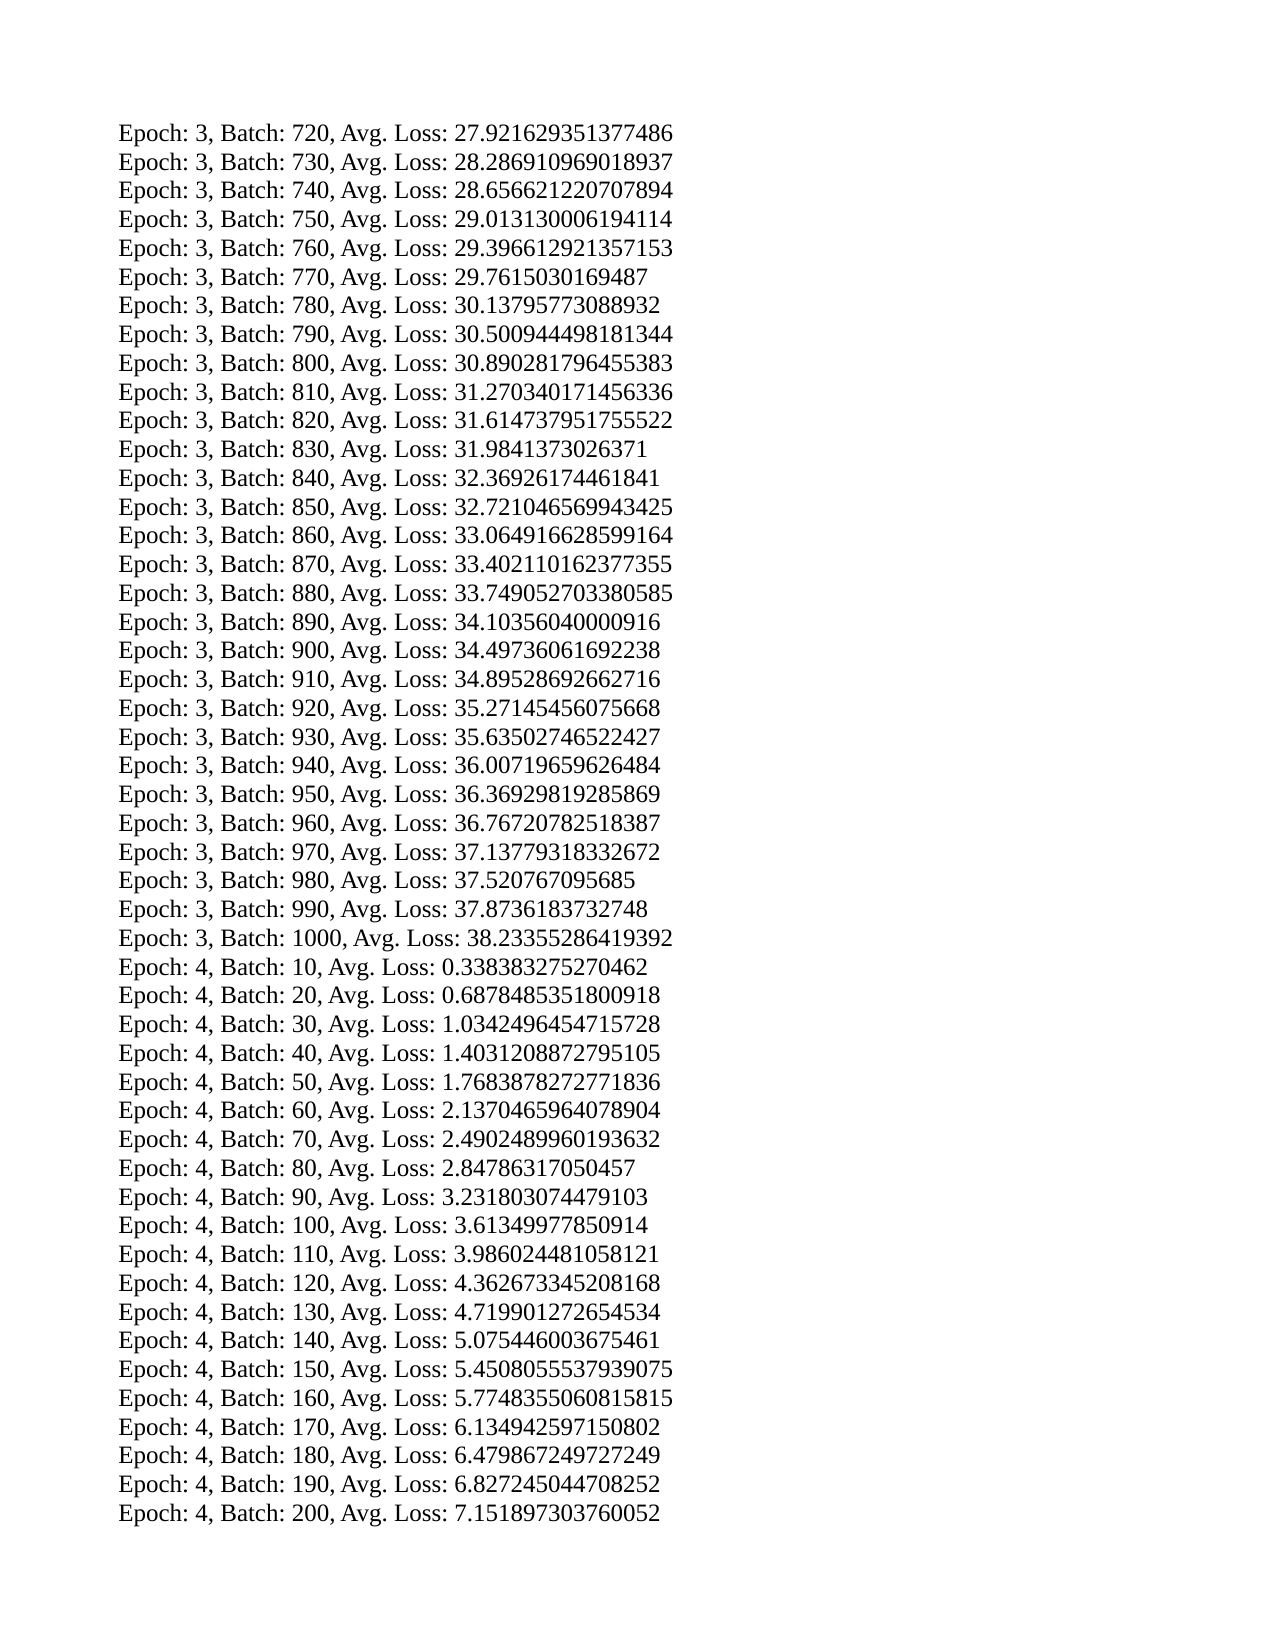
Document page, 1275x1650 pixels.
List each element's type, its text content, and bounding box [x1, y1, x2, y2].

text Epoch: 4, Batch: 150, Avg. Loss: 5.4508055537939075 [118, 1354, 1157, 1383]
text Epoch: 4, Batch: 90, Avg. Loss: 3.231803074479103 [118, 1182, 1157, 1211]
text Epoch: 3, Batch: 790, Avg. Loss: 30.500944498181344 [118, 319, 1157, 348]
text Epoch: 3, Batch: 1000, Avg. Loss: 38.23355286419392 [118, 923, 1157, 952]
text Epoch: 4, Batch: 50, Avg. Loss: 1.7683878272771836 [118, 1067, 1157, 1096]
text Epoch: 4, Batch: 170, Avg. Loss: 6.134942597150802 [118, 1412, 1157, 1441]
text Epoch: 4, Batch: 190, Avg. Loss: 6.827245044708252 [118, 1469, 1157, 1498]
text Epoch: 3, Batch: 940, Avg. Loss: 36.00719659626484 [118, 751, 1157, 779]
text Epoch: 3, Batch: 910, Avg. Loss: 34.89528692662716 [118, 664, 1157, 693]
text Epoch: 3, Batch: 990, Avg. Loss: 37.8736183732748 [118, 894, 1157, 923]
text Epoch: 4, Batch: 10, Avg. Loss: 0.338383275270462 [118, 952, 1157, 981]
text Epoch: 4, Batch: 40, Avg. Loss: 1.4031208872795105 [118, 1038, 1157, 1067]
text Epoch: 4, Batch: 130, Avg. Loss: 4.719901272654534 [118, 1297, 1157, 1326]
text Epoch: 4, Batch: 200, Avg. Loss: 7.151897303760052 [118, 1498, 1157, 1527]
text Epoch: 3, Batch: 920, Avg. Loss: 35.27145456075668 [118, 693, 1157, 722]
text Epoch: 3, Batch: 780, Avg. Loss: 30.13795773088932 [118, 291, 1157, 319]
text Epoch: 3, Batch: 810, Avg. Loss: 31.270340171456336 [118, 377, 1157, 406]
text Epoch: 3, Batch: 980, Avg. Loss: 37.520767095685 [118, 866, 1157, 894]
text Epoch: 3, Batch: 720, Avg. Loss: 27.921629351377486 [118, 118, 1157, 147]
text Epoch: 4, Batch: 30, Avg. Loss: 1.0342496454715728 [118, 1009, 1157, 1038]
text Epoch: 3, Batch: 860, Avg. Loss: 33.064916628599164 [118, 521, 1157, 549]
text Epoch: 3, Batch: 930, Avg. Loss: 35.63502746522427 [118, 722, 1157, 751]
text Epoch: 3, Batch: 900, Avg. Loss: 34.49736061692238 [118, 636, 1157, 664]
text Epoch: 4, Batch: 180, Avg. Loss: 6.479867249727249 [118, 1441, 1157, 1469]
text Epoch: 3, Batch: 960, Avg. Loss: 36.76720782518387 [118, 808, 1157, 837]
text Epoch: 3, Batch: 880, Avg. Loss: 33.749052703380585 [118, 578, 1157, 607]
text Epoch: 4, Batch: 140, Avg. Loss: 5.075446003675461 [118, 1326, 1157, 1354]
text Epoch: 3, Batch: 890, Avg. Loss: 34.10356040000916 [118, 607, 1157, 636]
text Epoch: 4, Batch: 110, Avg. Loss: 3.986024481058121 [118, 1239, 1157, 1268]
text Epoch: 3, Batch: 740, Avg. Loss: 28.656621220707894 [118, 176, 1157, 204]
text Epoch: 4, Batch: 60, Avg. Loss: 2.1370465964078904 [118, 1096, 1157, 1124]
text Epoch: 4, Batch: 70, Avg. Loss: 2.4902489960193632 [118, 1124, 1157, 1153]
text Epoch: 3, Batch: 770, Avg. Loss: 29.7615030169487 [118, 262, 1157, 291]
text Epoch: 4, Batch: 120, Avg. Loss: 4.362673345208168 [118, 1268, 1157, 1297]
text Epoch: 3, Batch: 760, Avg. Loss: 29.396612921357153 [118, 233, 1157, 262]
text Epoch: 3, Batch: 800, Avg. Loss: 30.890281796455383 [118, 348, 1157, 377]
text Epoch: 4, Batch: 100, Avg. Loss: 3.61349977850914 [118, 1211, 1157, 1239]
text Epoch: 3, Batch: 730, Avg. Loss: 28.286910969018937 [118, 147, 1157, 176]
text Epoch: 3, Batch: 750, Avg. Loss: 29.013130006194114 [118, 204, 1157, 233]
text Epoch: 4, Batch: 160, Avg. Loss: 5.7748355060815815 [118, 1383, 1157, 1412]
text Epoch: 3, Batch: 950, Avg. Loss: 36.36929819285869 [118, 779, 1157, 808]
text Epoch: 3, Batch: 870, Avg. Loss: 33.402110162377355 [118, 549, 1157, 578]
text Epoch: 4, Batch: 20, Avg. Loss: 0.6878485351800918 [118, 981, 1157, 1009]
text Epoch: 3, Batch: 830, Avg. Loss: 31.9841373026371 [118, 434, 1157, 463]
text Epoch: 3, Batch: 820, Avg. Loss: 31.614737951755522 [118, 406, 1157, 434]
text Epoch: 4, Batch: 80, Avg. Loss: 2.84786317050457 [118, 1153, 1157, 1182]
text Epoch: 3, Batch: 970, Avg. Loss: 37.13779318332672 [118, 837, 1157, 866]
text Epoch: 3, Batch: 840, Avg. Loss: 32.36926174461841 [118, 463, 1157, 492]
text Epoch: 3, Batch: 850, Avg. Loss: 32.721046569943425 [118, 492, 1157, 521]
